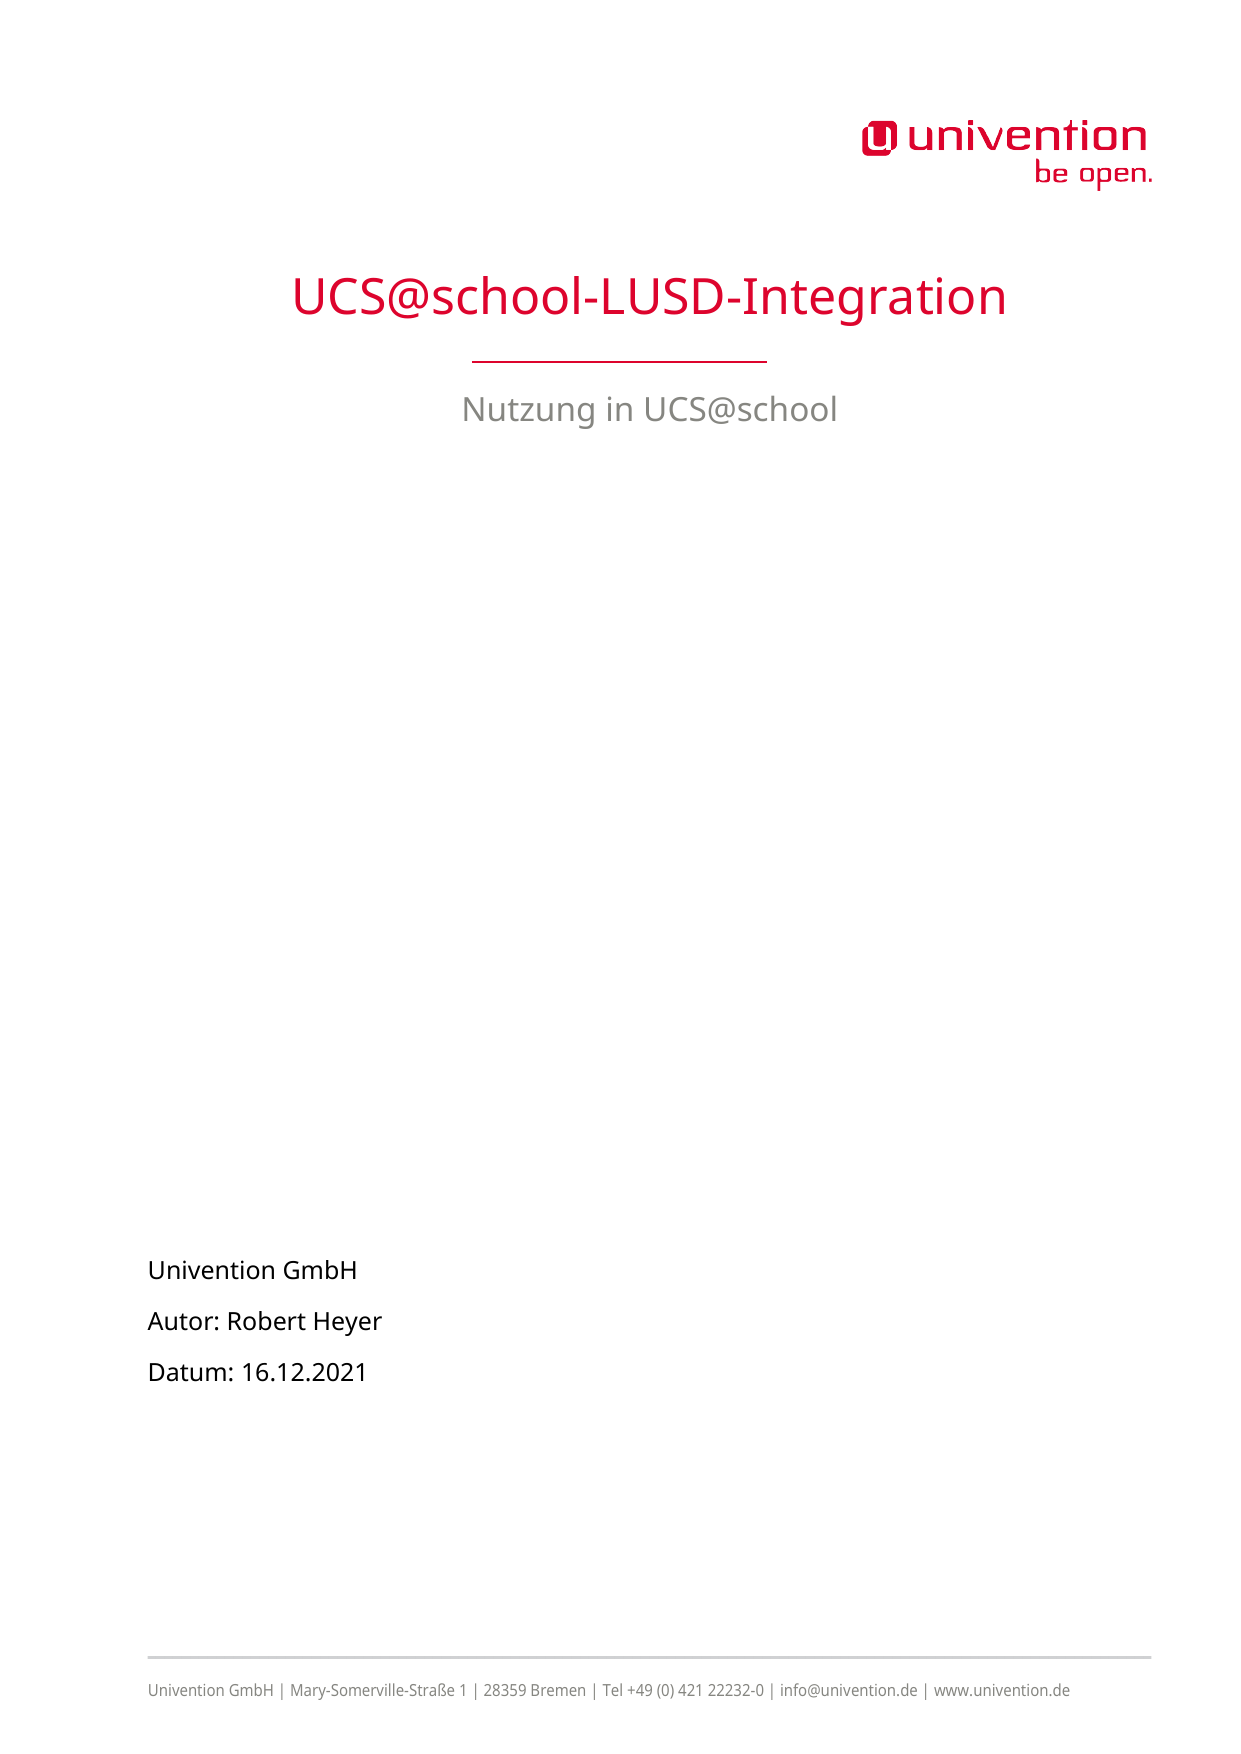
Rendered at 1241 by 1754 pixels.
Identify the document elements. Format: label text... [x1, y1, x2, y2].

picture [862, 120, 1152, 191]
title UCS@school-LUSD-Integration [148, 261, 1152, 329]
subtitle [147, 1338, 526, 1355]
subtitle [147, 1287, 526, 1304]
subtitle Nutzung in UCS@school [148, 329, 1152, 431]
text Univention GmbH [147, 1253, 526, 1287]
text Autor: Robert Heyer [147, 1304, 526, 1338]
text Datum: 16.12.2021 [147, 1355, 526, 1389]
